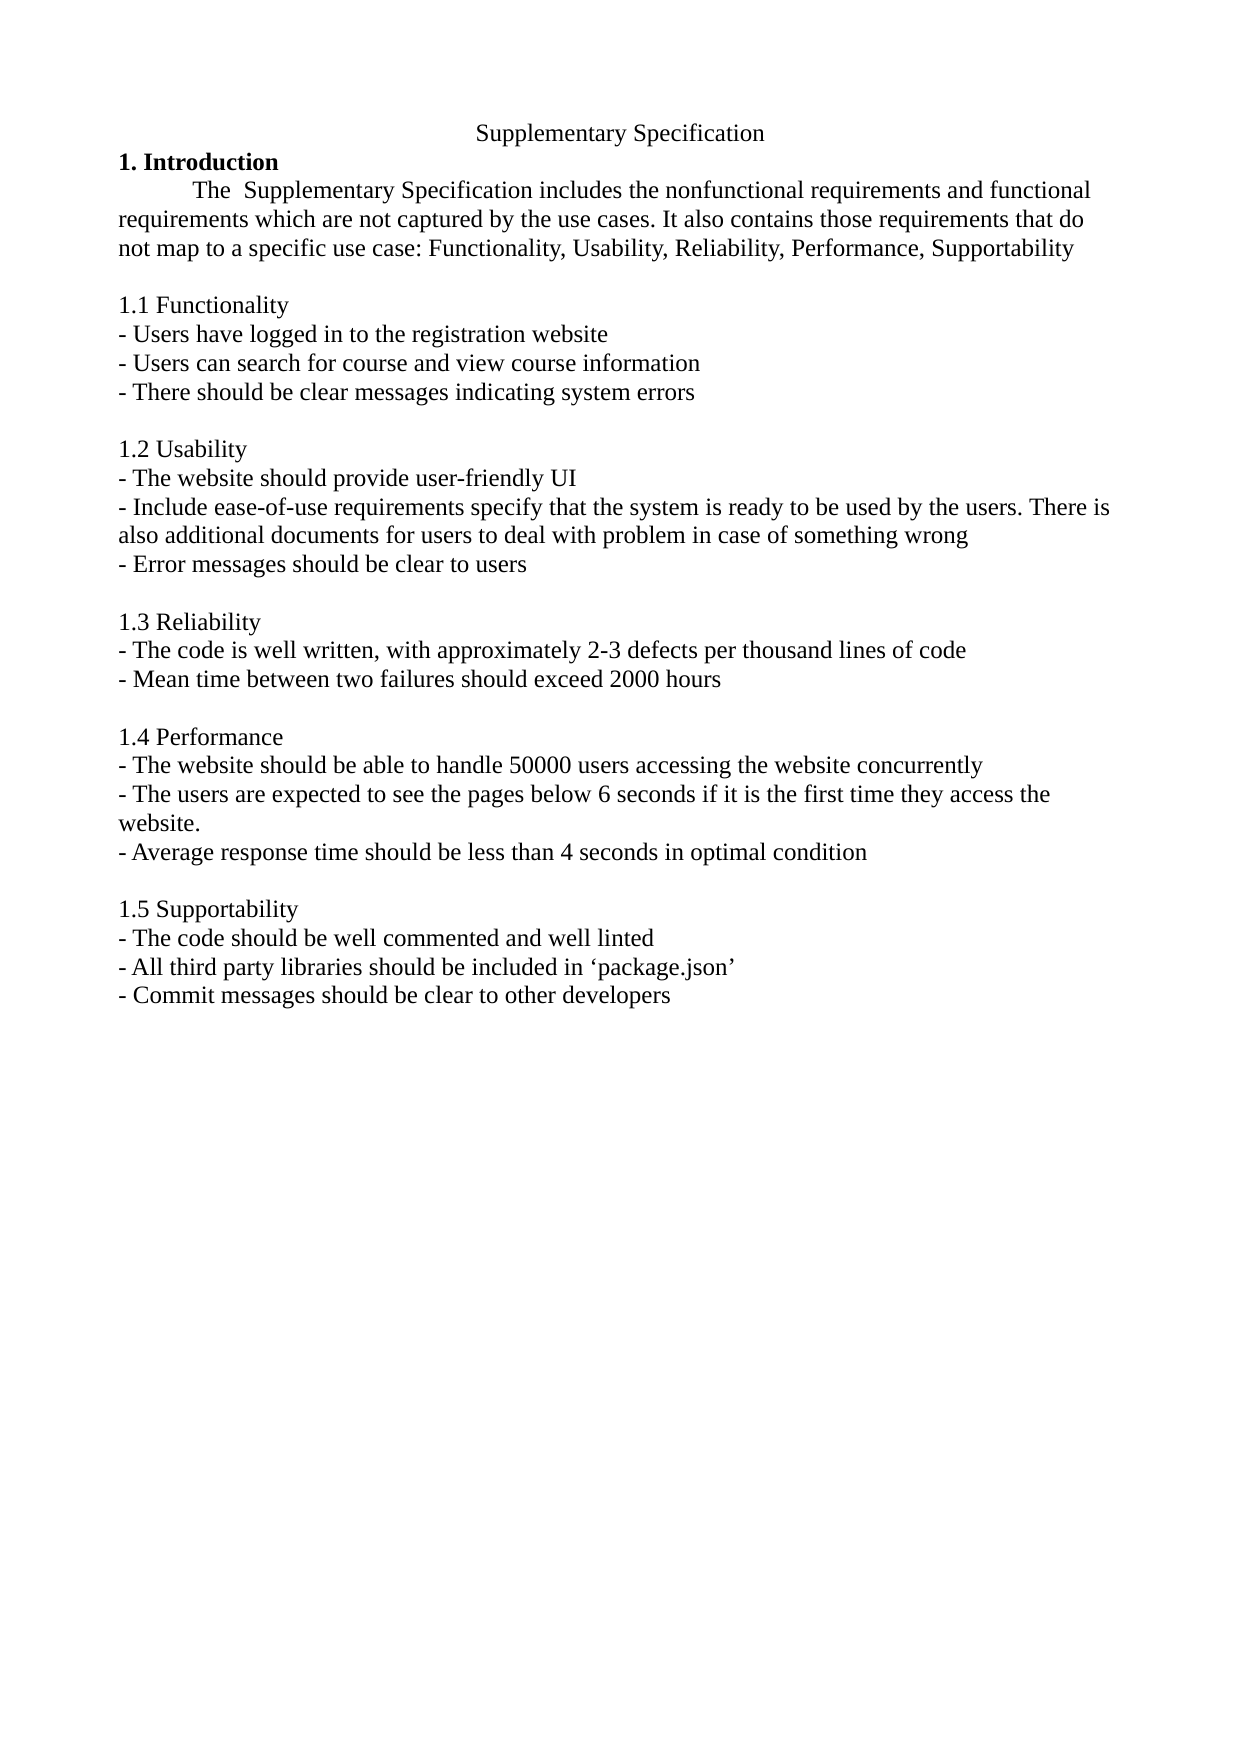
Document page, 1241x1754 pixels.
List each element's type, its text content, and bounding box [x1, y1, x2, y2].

text - There should be clear messages indicating system errors [118, 377, 1122, 406]
text 1.5 Supportability [118, 894, 1122, 923]
text 1.2 Usability [118, 434, 1122, 463]
text - The code should be well commented and well linted [118, 923, 1122, 952]
text Supplementary Specification [118, 118, 1122, 147]
text 1.1 Functionality [118, 291, 1122, 319]
text - Users have logged in to the registration website [118, 319, 1122, 348]
text - Commit messages should be clear to other developers [118, 981, 1122, 1009]
text - Average response time should be less than 4 seconds in optimal condition [118, 837, 1122, 866]
text - Error messages should be clear to users [118, 549, 1122, 578]
text 1.3 Reliability [118, 607, 1122, 636]
text - Users can search for course and view course information [118, 348, 1122, 377]
text The Supplementary Specification includes the nonfunctional requirements and functional requirements which are not captured by the use cases. It also contains those requirements that do not map to a specific use case: Functionality, Usability, Reliability, Performance, Supportability [118, 176, 1122, 262]
text - The website should provide user-friendly UI [118, 463, 1122, 492]
text 1. Introduction [118, 147, 1122, 176]
text - All third party libraries should be included in ‘package.json’ [118, 952, 1122, 981]
text - The users are expected to see the pages below 6 seconds if it is the first time they access the website. [118, 779, 1122, 837]
text - Mean time between two failures should exceed 2000 hours [118, 664, 1122, 693]
text 1.4 Performance [118, 722, 1122, 751]
text - Include ease-of-use requirements specify that the system is ready to be used by the users. There is also additional documents for users to deal with problem in case of something wrong [118, 492, 1122, 549]
text - The website should be able to handle 50000 users accessing the website concurrently [118, 751, 1122, 779]
text - The code is well written, with approximately 2-3 defects per thousand lines of code [118, 636, 1122, 664]
